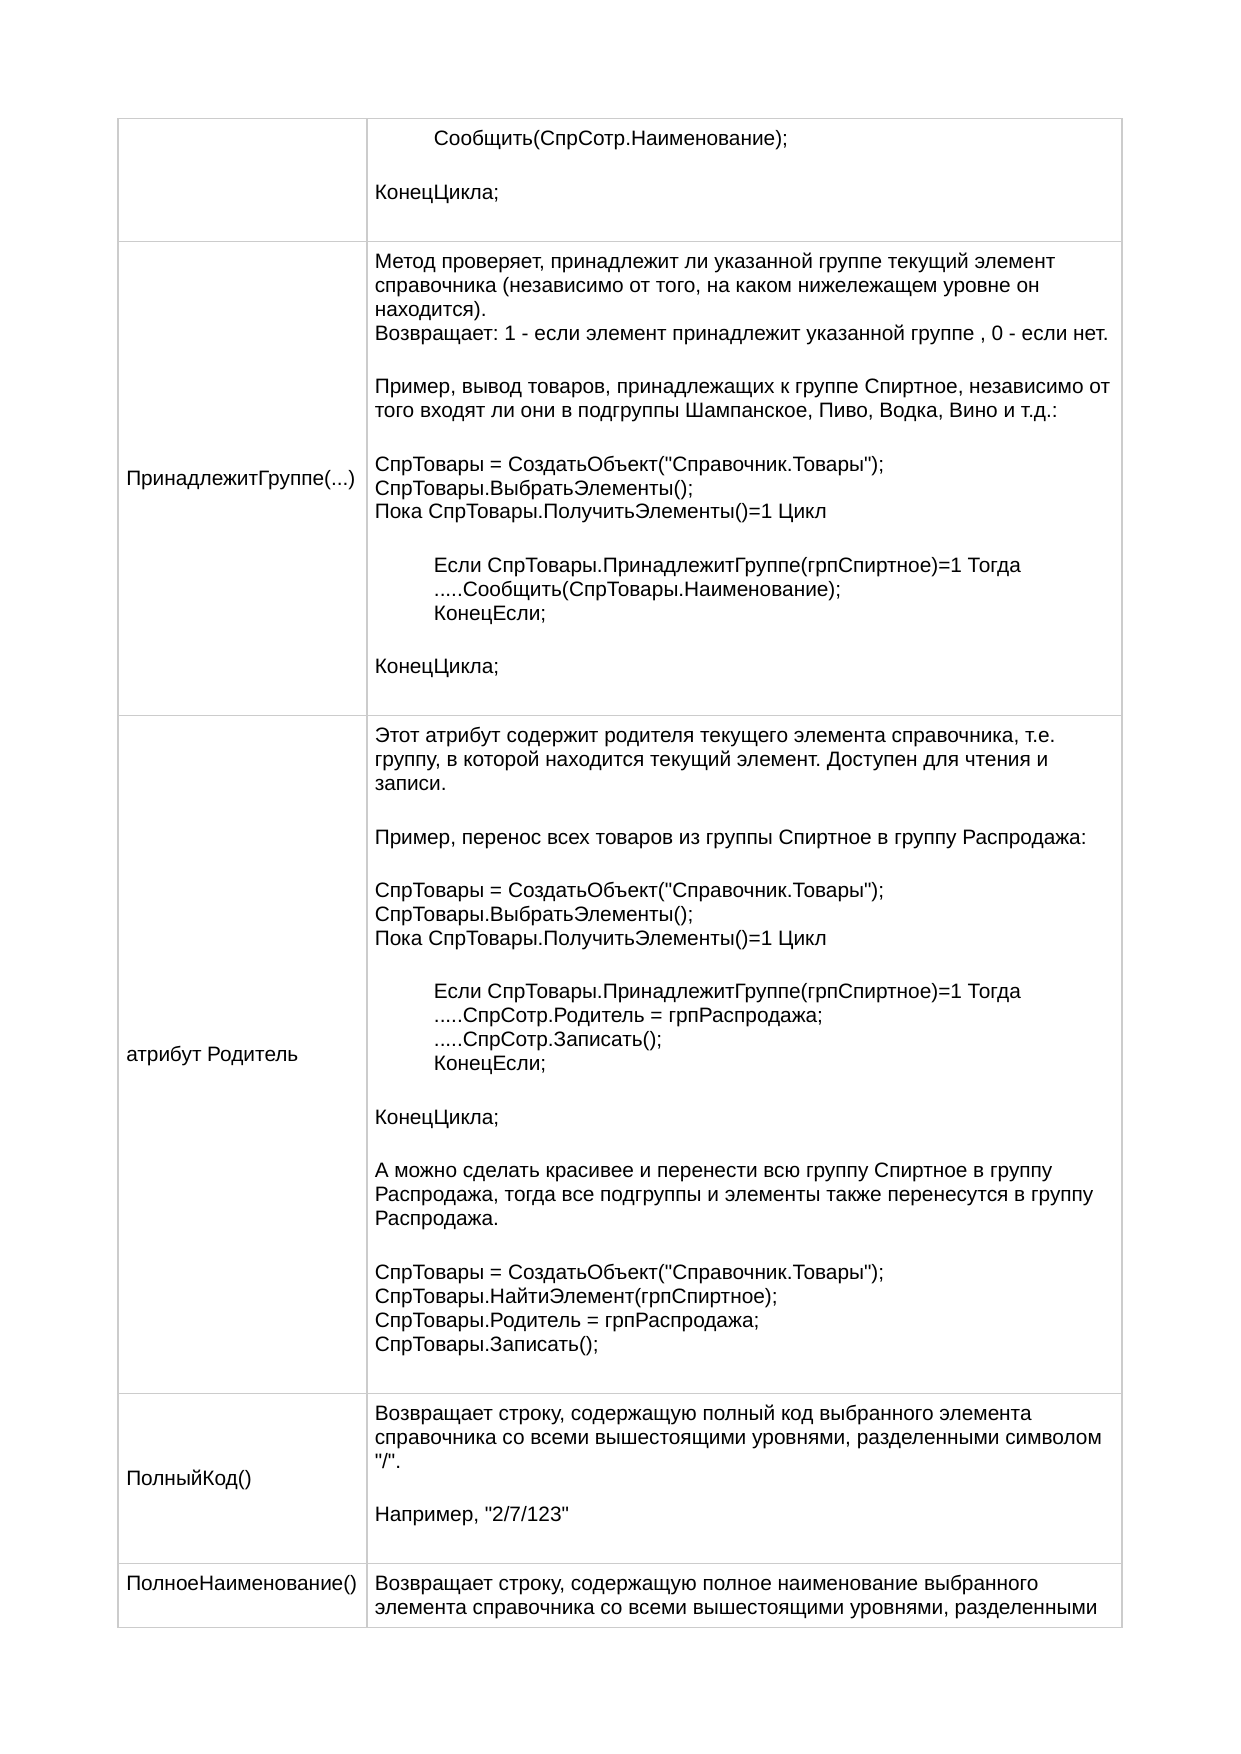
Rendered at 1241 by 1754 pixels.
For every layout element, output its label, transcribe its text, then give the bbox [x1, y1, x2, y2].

table_cell Метод проверяет, принадлежит ли указанной группе текущий элемент справочника (независимо от того, на каком нижележащем уровне он находится). Возвращает: 1 - если элемент принадлежит указанной группе , 0 - если нет. Пример, вывод товаров, принадлежащих к группе Спиртное, независимо от того входят ли они в подгруппы Шампанское, Пиво, Водка, Вино и т.д.: СпрТовары = СоздатьОбъект("Справочник.Товары"); СпрТовары.ВыбратьЭлементы(); Пока СпрТовары.ПолучитьЭлементы()=1 Цикл Если СпрТовары.ПринадлежитГруппе(грпСпиртное)=1 Тогда .....Сообщить(СпрТовары.Наименование); КонецЕсли; КонецЦикла; [368, 242, 1121, 715]
table_cell ПринадлежитГруппе(...) [119, 242, 366, 715]
table_cell Возвращает строку, содержащую полный код выбранного элемента справочника со всеми вышестоящими уровнями, разделенными символом "/". Например, "2/7/123" [368, 1394, 1121, 1563]
table_cell атрибут Родитель [119, 716, 366, 1393]
table_cell Этот атрибут содержит родителя текущего элемента справочника, т.е. группу, в которой находится текущий элемент. Доступен для чтения и записи. Пример, перенос всех товаров из группы Спиртное в группу Распродажа: СпрТовары = СоздатьОбъект("Справочник.Товары"); СпрТовары.ВыбратьЭлементы(); Пока СпрТовары.ПолучитьЭлементы()=1 Цикл Если СпрТовары.ПринадлежитГруппе(грпСпиртное)=1 Тогда .....СпрСотр.Родитель = грпРаспродажа; .....СпрСотр.Записать(); КонецЕсли; КонецЦикла; А можно сделать красивее и перенести всю группу Спиртное в группу Распродажа, тогда все подгруппы и элементы также перенесутся в группу Распродажа. СпрТовары = СоздатьОбъект("Справочник.Товары"); СпрТовары.НайтиЭлемент(грпСпиртное); СпрТовары.Родитель = грпРаспродажа; СпрТовары.Записать(); [368, 716, 1121, 1393]
table_cell Сообщить(СпрСотр.Наименование); КонецЦикла; [368, 119, 1121, 241]
table_cell ПолноеНаименование() [119, 1564, 366, 1627]
table_cell ПолныйКод() [119, 1394, 366, 1563]
table_cell [119, 119, 366, 241]
table_cell Возвращает строку, содержащую полное наименование выбранного элемента справочника со всеми вышестоящими уровнями, разделенными [368, 1564, 1121, 1627]
